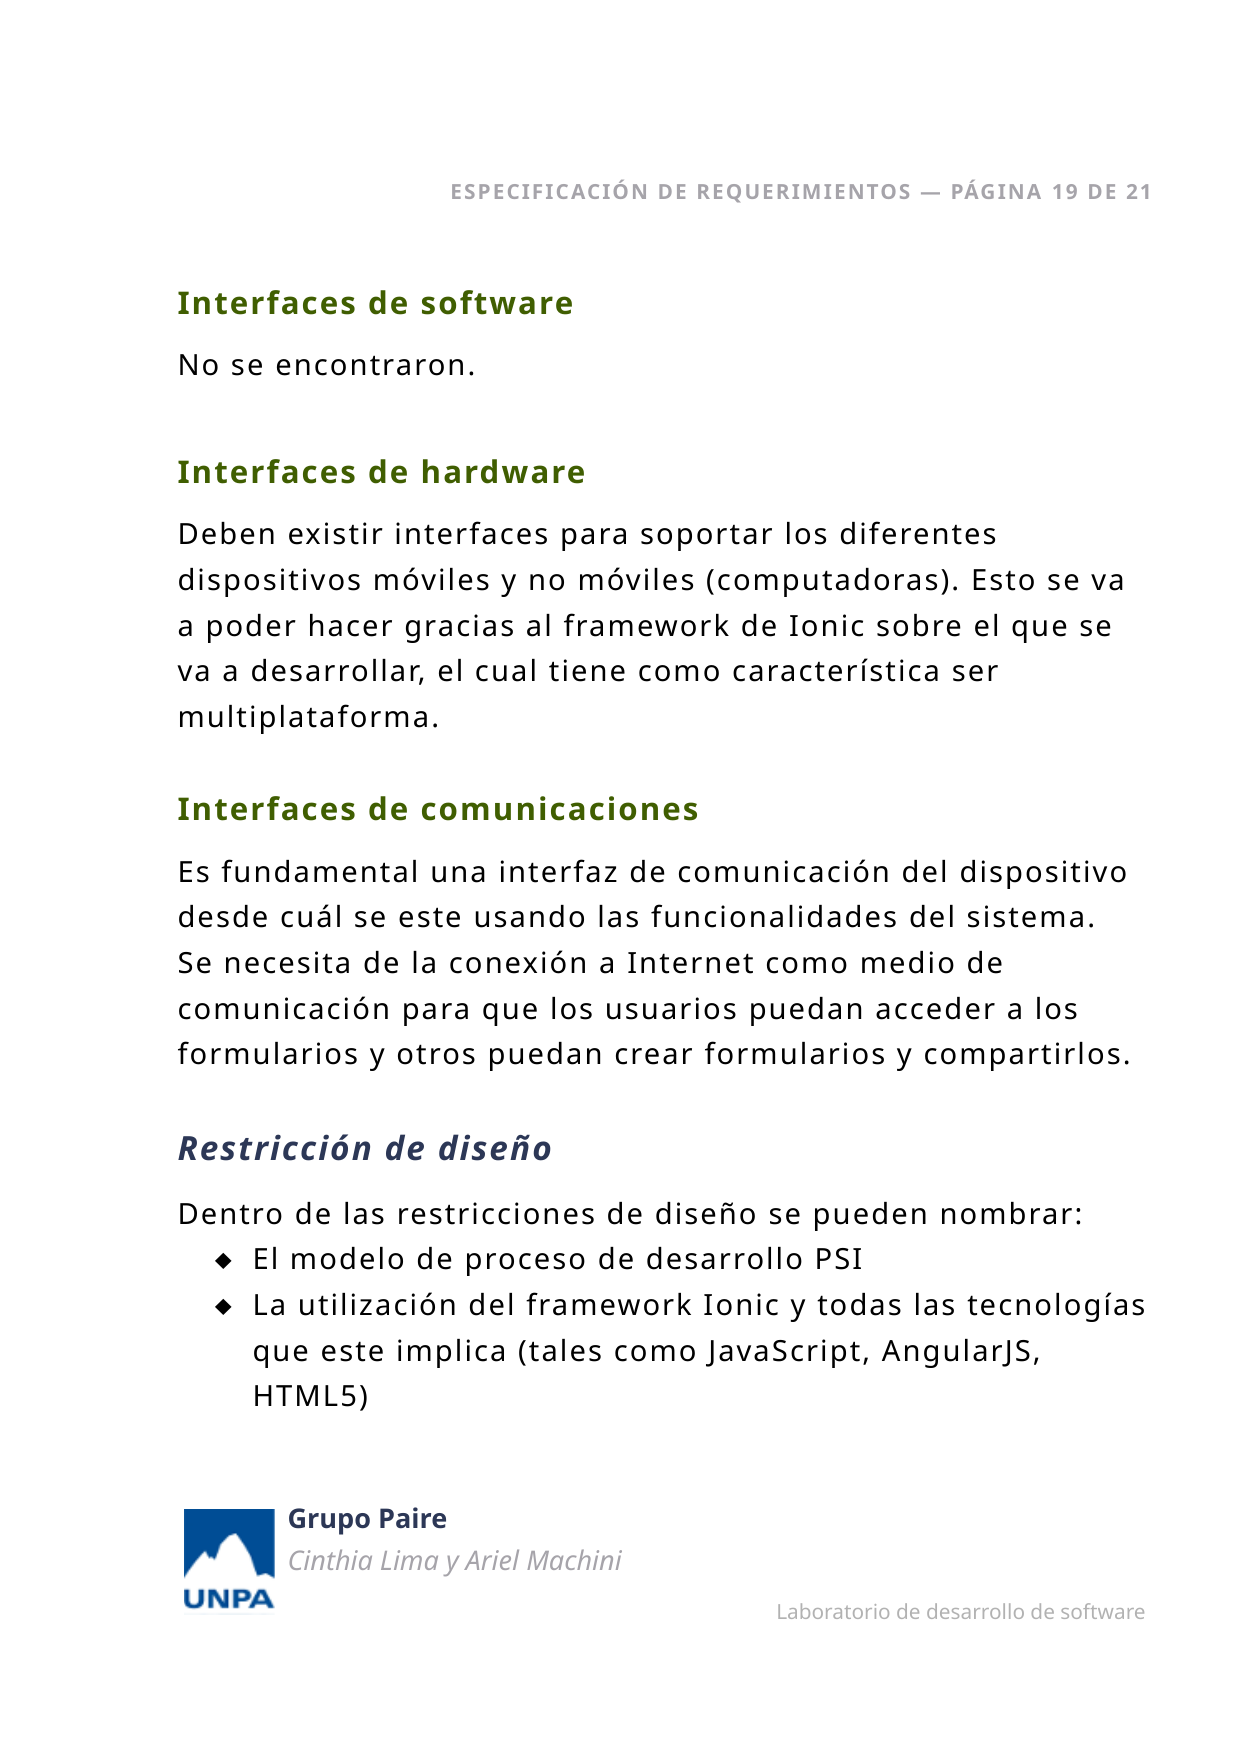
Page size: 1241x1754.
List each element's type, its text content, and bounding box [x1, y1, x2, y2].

text Interfaces de software [177, 281, 1152, 323]
picture [184, 1509, 275, 1615]
list El modelo de proceso de desarrollo PSI [215, 1239, 1152, 1278]
list La utilización del framework Ionic y todas las tecnologías que este implica (tales como JavaScript, AngularJS, HTML5) [215, 1284, 1152, 1415]
text Interfaces de comunicaciones [177, 787, 1152, 830]
text Deben existir interfaces para soportar los diferentes dispositivos móviles y no móviles (computadoras). Esto se va a poder hacer gracias al framework de Ionic sobre el que se va a desarrollar, el cual tiene como característica ser multiplataforma. [177, 513, 1152, 736]
text No se encontraron. [177, 344, 1152, 384]
text Dentro de las restricciones de diseño se pueden nombrar: [177, 1193, 1152, 1233]
text Restricción de diseño [177, 1125, 1152, 1170]
text Es fundamental una interfaz de comunicación del dispositivo desde cuál se este usando las funcionalidades del sistema. [177, 851, 1152, 936]
text Se necesita de la conexión a Internet como medio de comunicación para que los usuarios puedan acceder a los formularios y otros puedan crear formularios y compartirlos. [177, 942, 1152, 1073]
text Interfaces de hardware [177, 450, 1152, 492]
